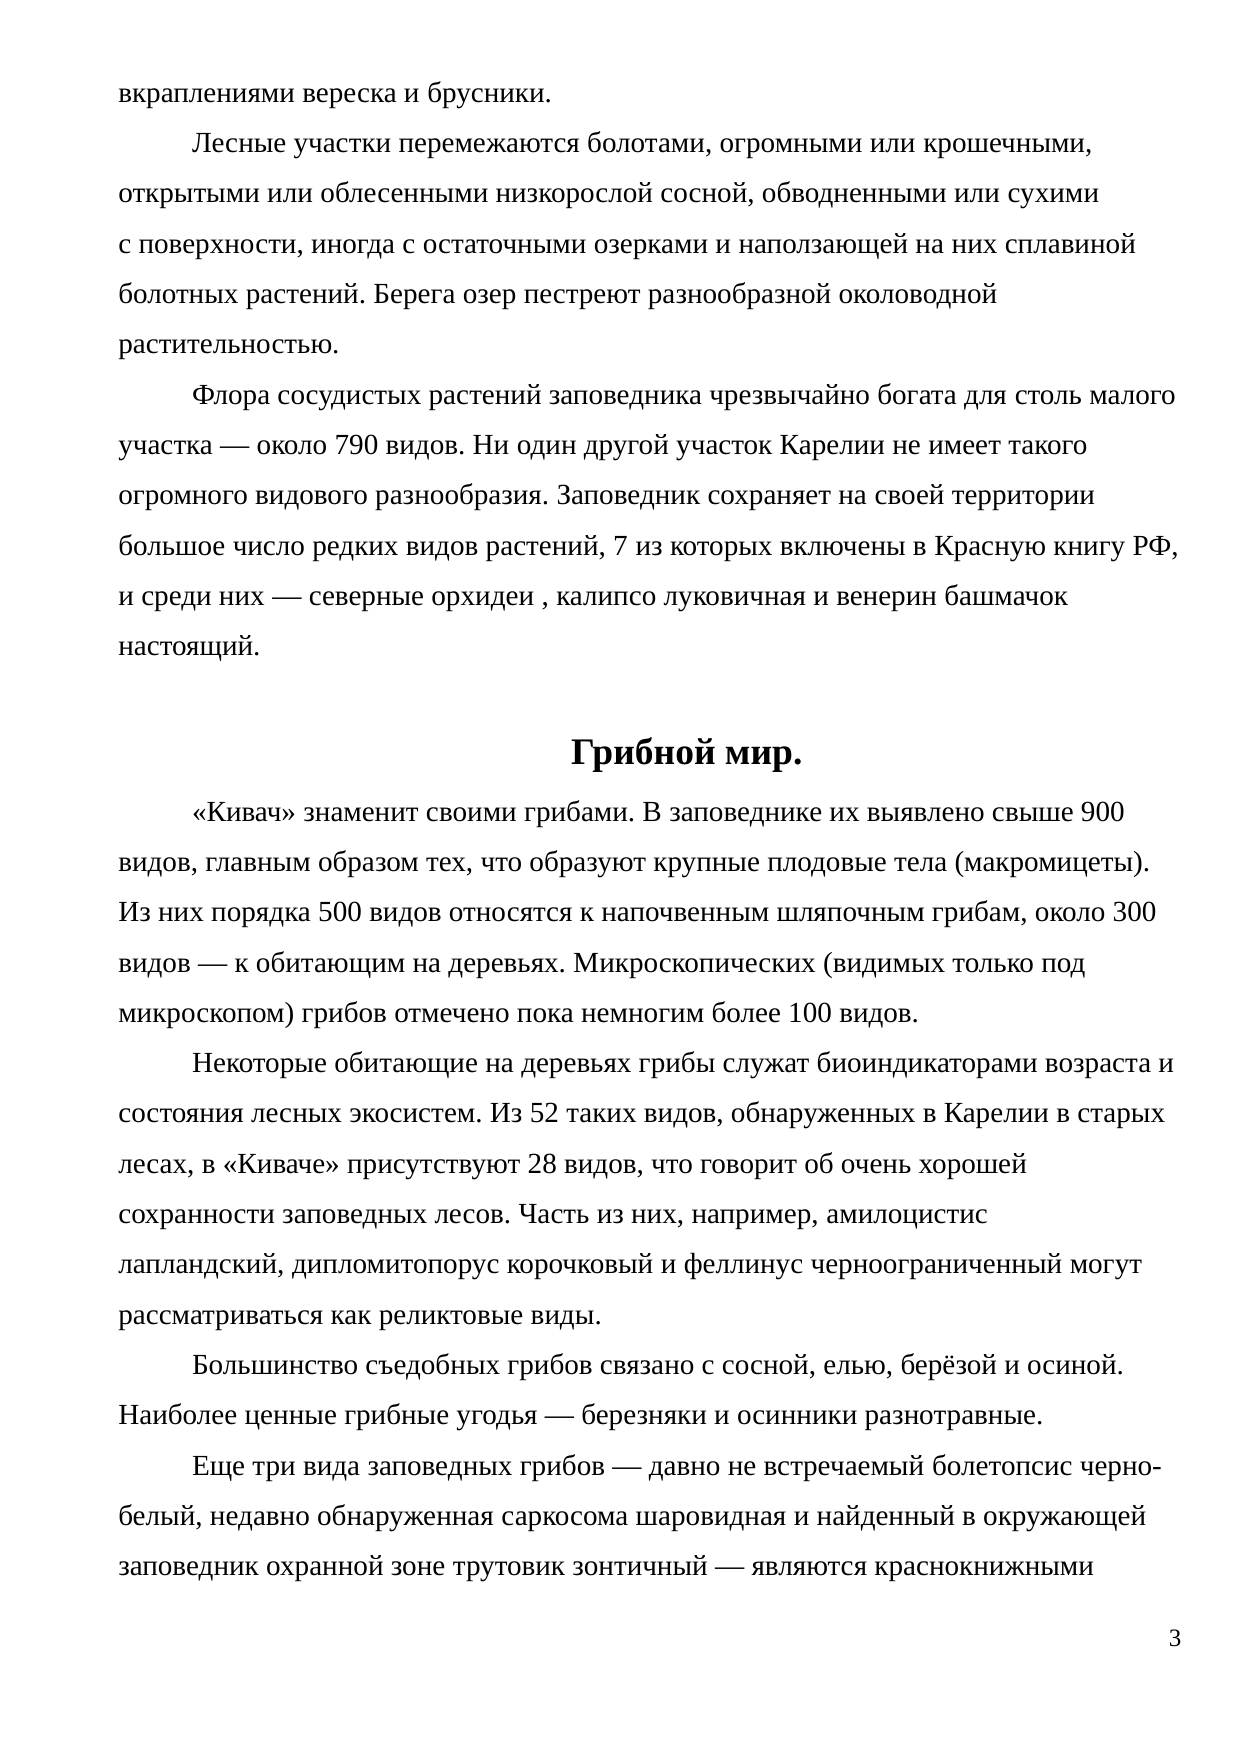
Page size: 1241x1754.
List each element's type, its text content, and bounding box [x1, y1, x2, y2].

text Грибной мир. [118, 729, 1181, 772]
text Флора сосудистых растений заповедника чрезвычайно богата для столь малого участка — около 790 видов. Ни один другой участок Карелии не имеет такого огромного видового разнообразия. Заповедник сохраняет на своей территории большое число редких видов растений, 7 из которых включены в Красную книгу РФ, и среди них — северные орхидеи , калипсо луковичная и венерин башмачок настоящий. [118, 377, 1181, 662]
text Еще три вида заповедных грибов — давно не встречаемый болетопсис черно-белый, недавно обнаруженная саркосома шаровидная и найденный в окружающей заповедник охранной зоне трутовик зонтичный — являются краснокнижными [118, 1448, 1181, 1582]
text Некоторые обитающие на деревьях грибы служат биоиндикаторами возраста и состояния лесных экосистем. Из 52 таких видов, обнаруженных в Карелии в старых лесах, в «Киваче» присутствуют 28 видов, что говорит об очень хорошей сохранности заповедных лесов. Часть из них, например, амилоцистис лапландский, дипломитопорус корочковый и феллинус черноограниченный могут рассматриваться как реликтовые виды. [118, 1045, 1181, 1330]
text вкраплениями вереска и брусники. [118, 75, 1181, 108]
text Большинство съедобных грибов связано с сосной, елью, берёзой и осиной. Наиболее ценные грибные угодья — березняки и осинники разнотравные. [118, 1347, 1181, 1431]
text Лесные участки перемежаются болотами, огромными или крошечными, открытыми или облесенными низкорослой сосной, обводненными или сухими с поверхности, иногда с остаточными озерками и наползающей на них сплавиной болотных растений. Берега озер пестреют разнообразной околоводной растительностью. [118, 125, 1181, 360]
text «Кивач» знаменит своими грибами. В заповеднике их выявлено свыше 900 видов, главным образом тех, что образуют крупные плодовые тела (макромицеты). Из них порядка 500 видов относятся к напочвенным шляпочным грибам, около 300 видов — к обитающим на деревьях. Микроскопических (видимых только под микроскопом) грибов отмечено пока немногим более 100 видов. [118, 794, 1181, 1028]
